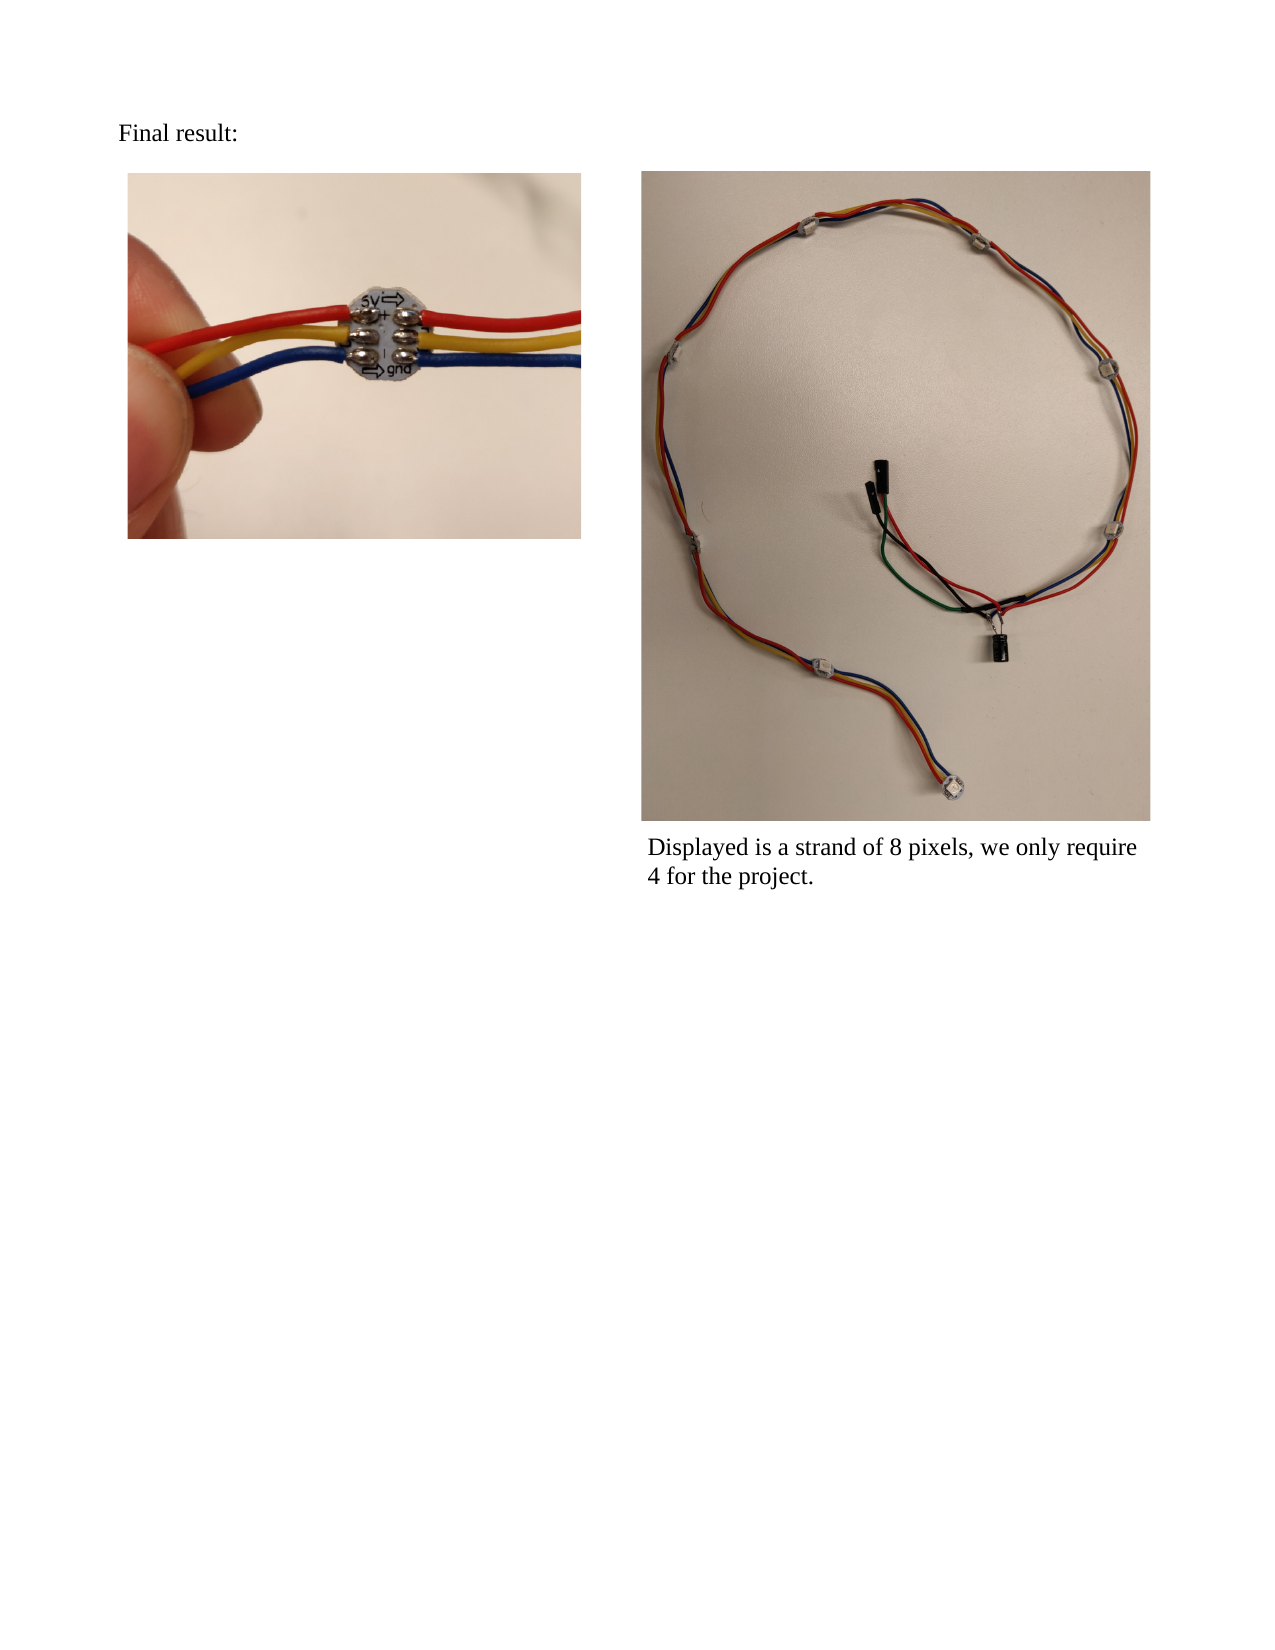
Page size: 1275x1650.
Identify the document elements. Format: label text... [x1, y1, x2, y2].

picture [127, 173, 582, 539]
picture [641, 171, 1151, 821]
text Final result: [118, 118, 1157, 147]
